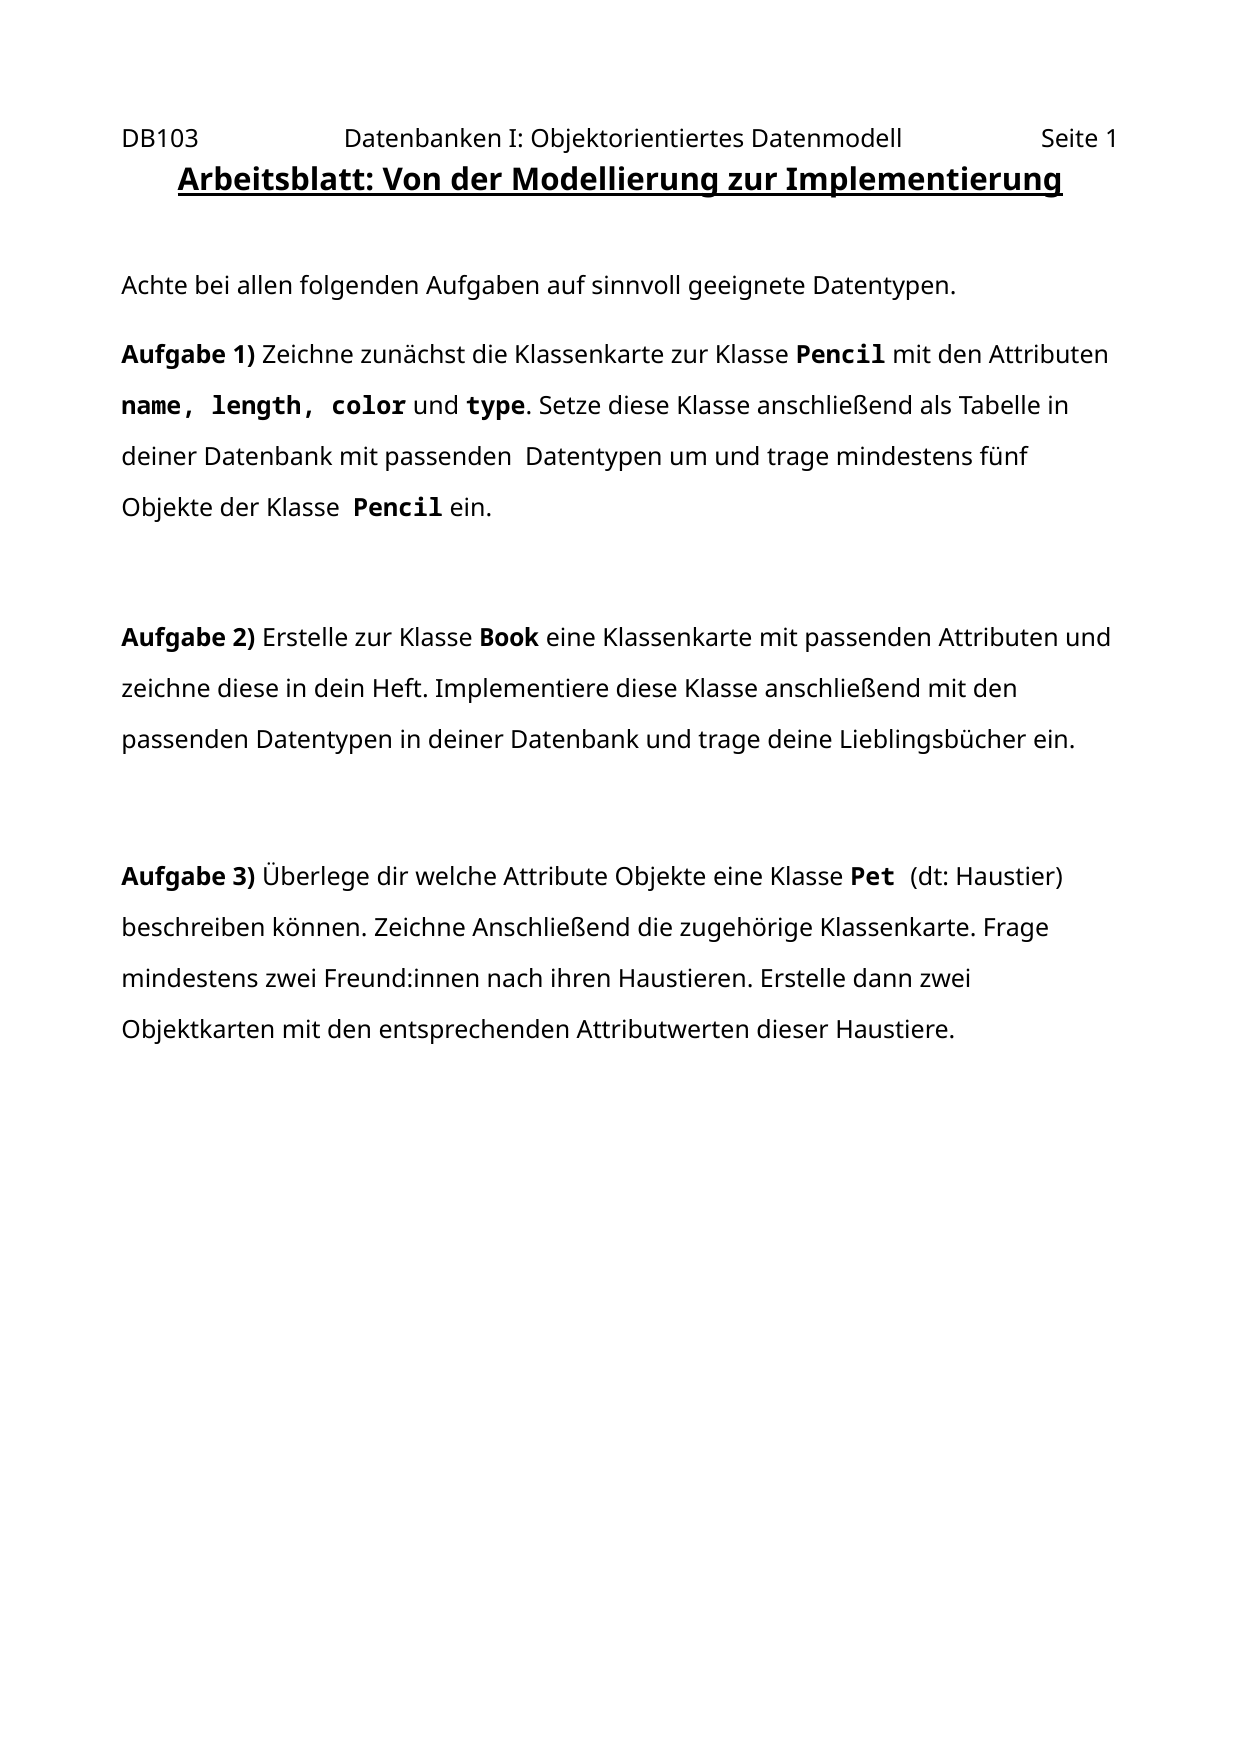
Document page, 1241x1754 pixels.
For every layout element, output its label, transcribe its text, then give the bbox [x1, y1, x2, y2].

text Aufgabe 2) Erstelle zur Klasse Book eine Klassenkarte mit passenden Attributen und zeichne diese in dein Heft. Implementiere diese Klasse anschließend mit den passenden Datentypen in deiner Datenbank und trage deine Lieblingsbücher ein. [121, 619, 1119, 756]
text Achte bei allen folgenden Aufgaben auf sinnvoll geeignete Datentypen. [121, 268, 1119, 302]
text Aufgabe 3) Überlege dir welche Attribute Objekte eine Klasse Pet (dt: Haustier) beschreiben können. Zeichne Anschließend die zugehörige Klassenkarte. Frage mindestens zwei Freund:innen nach ihren Haustieren. Erstelle dann zwei Objektkarten mit den entsprechenden Attributwerten dieser Haustiere. [121, 859, 1119, 1046]
text Aufgabe 1) Zeichne zunächst die Klassenkarte zur Klasse Pencil mit den Attributen name, length, color und type. Setze diese Klasse anschließend als Tabelle in deiner Datenbank mit passenden Datentypen um und trage mindestens fünf Objekte der Klasse Pencil ein. [121, 337, 1119, 524]
text Arbeitsblatt: Von der Modellierung zur Implementierung [121, 157, 1119, 200]
